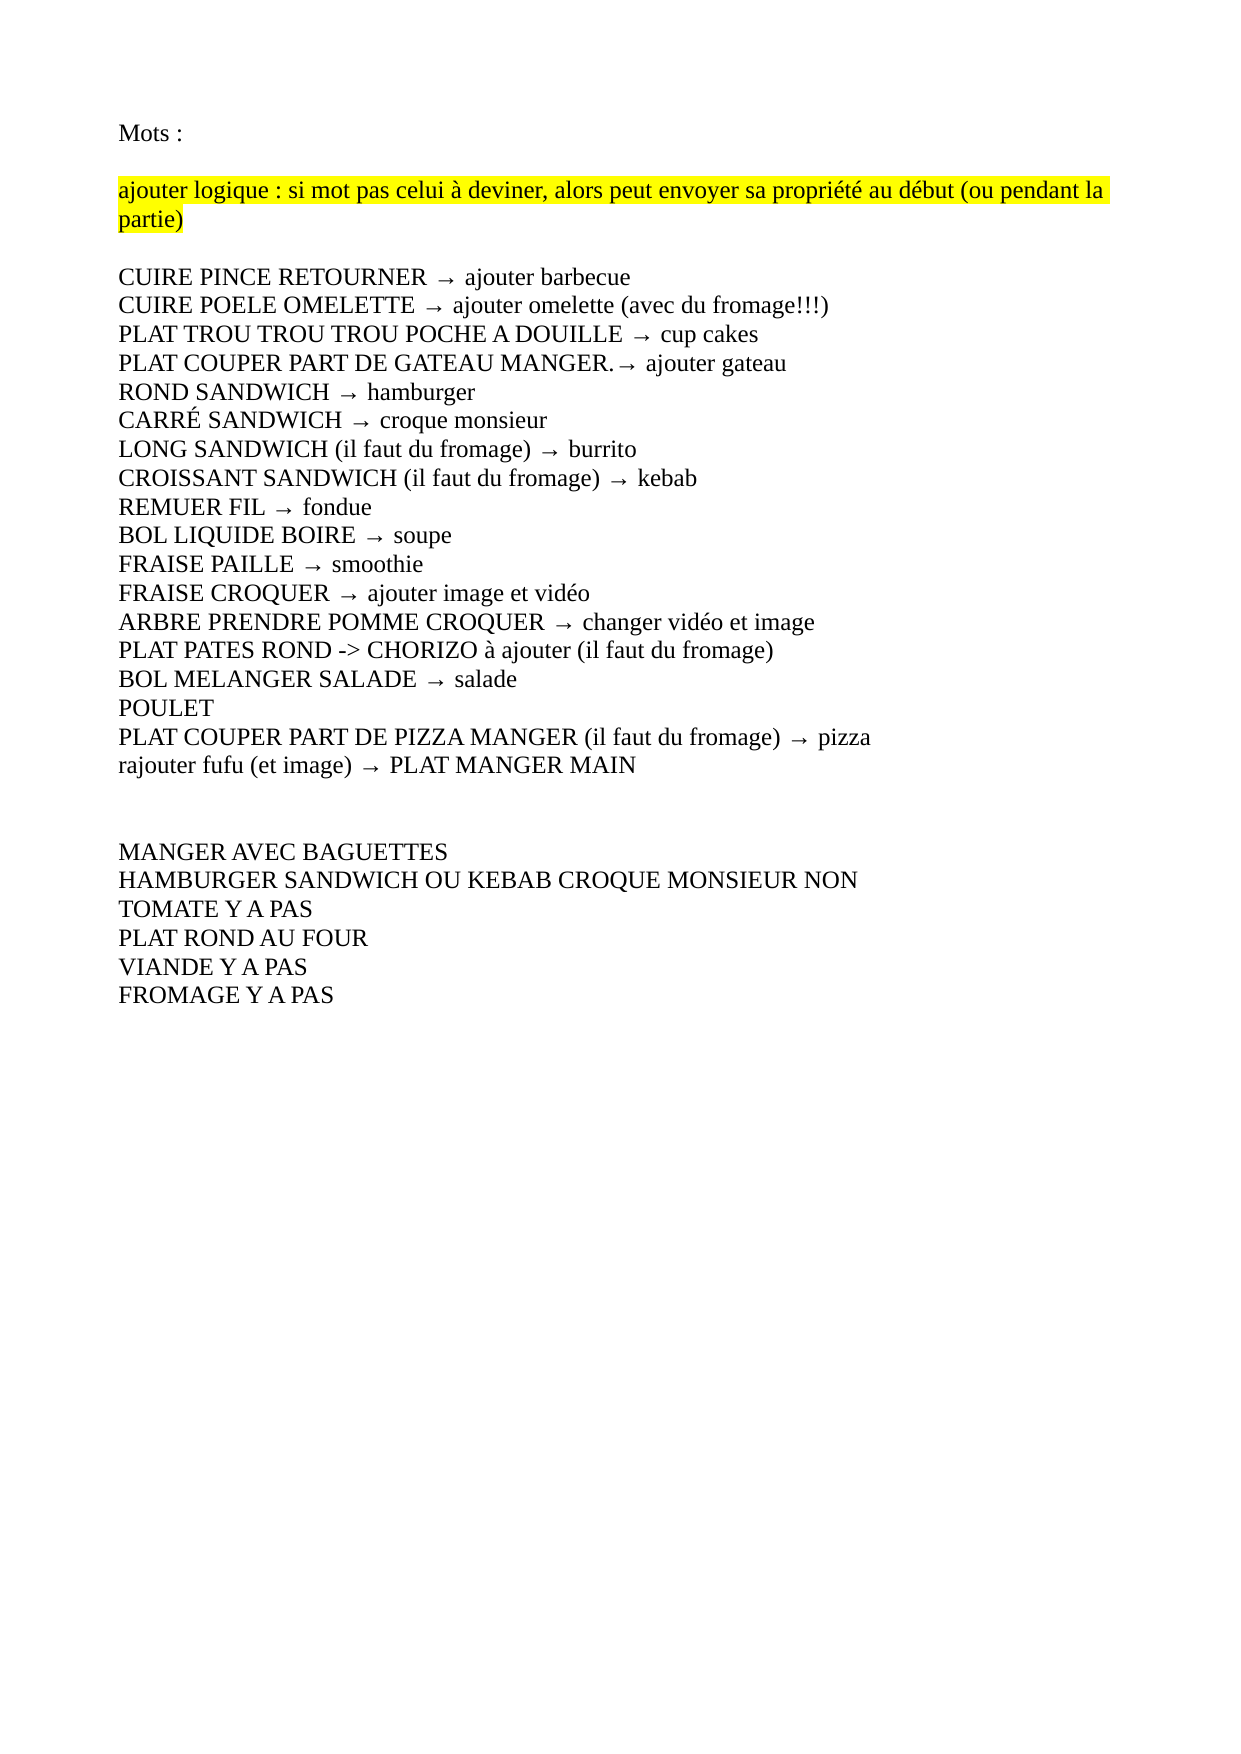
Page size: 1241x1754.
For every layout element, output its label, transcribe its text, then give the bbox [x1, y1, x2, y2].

text CUIRE POELE OMELETTE → ajouter omelette (avec du fromage!!!) [118, 291, 1122, 319]
text FRAISE PAILLE → smoothie [118, 549, 1122, 578]
text TOMATE Y A PAS [118, 894, 1122, 923]
text rajouter fufu (et image) → PLAT MANGER MAIN [118, 751, 1122, 779]
text POULET [118, 693, 1122, 722]
text LONG SANDWICH (il faut du fromage) → burrito [118, 434, 1122, 463]
text VIANDE Y A PAS [118, 952, 1122, 981]
text ajouter logique : si mot pas celui à deviner, alors peut envoyer sa propriété au début (ou pendant la partie) [118, 176, 1122, 233]
text PLAT TROU TROU TROU POCHE A DOUILLE → cup cakes [118, 319, 1122, 348]
text BOL MELANGER SALADE → salade [118, 664, 1122, 693]
text REMUER FIL → fondue [118, 492, 1122, 521]
text ARBRE PRENDRE POMME CROQUER → changer vidéo et image [118, 607, 1122, 636]
text FROMAGE Y A PAS [118, 981, 1122, 1009]
text BOL LIQUIDE BOIRE → soupe [118, 521, 1122, 549]
text Mots : [118, 118, 1122, 147]
text CROISSANT SANDWICH (il faut du fromage) → kebab [118, 463, 1122, 492]
text PLAT PATES ROND -> CHORIZO à ajouter (il faut du fromage) [118, 636, 1122, 664]
text MANGER AVEC BAGUETTES [118, 837, 1122, 866]
text ROND SANDWICH → hamburger [118, 377, 1122, 406]
text PLAT COUPER PART DE GATEAU MANGER.→ ajouter gateau [118, 348, 1122, 377]
text FRAISE CROQUER → ajouter image et vidéo [118, 578, 1122, 607]
text CARRÉ SANDWICH → croque monsieur [118, 406, 1122, 434]
text CUIRE PINCE RETOURNER → ajouter barbecue [118, 262, 1122, 291]
text PLAT COUPER PART DE PIZZA MANGER (il faut du fromage) → pizza [118, 722, 1122, 751]
text PLAT ROND AU FOUR [118, 923, 1122, 952]
text HAMBURGER SANDWICH OU KEBAB CROQUE MONSIEUR NON [118, 866, 1122, 894]
